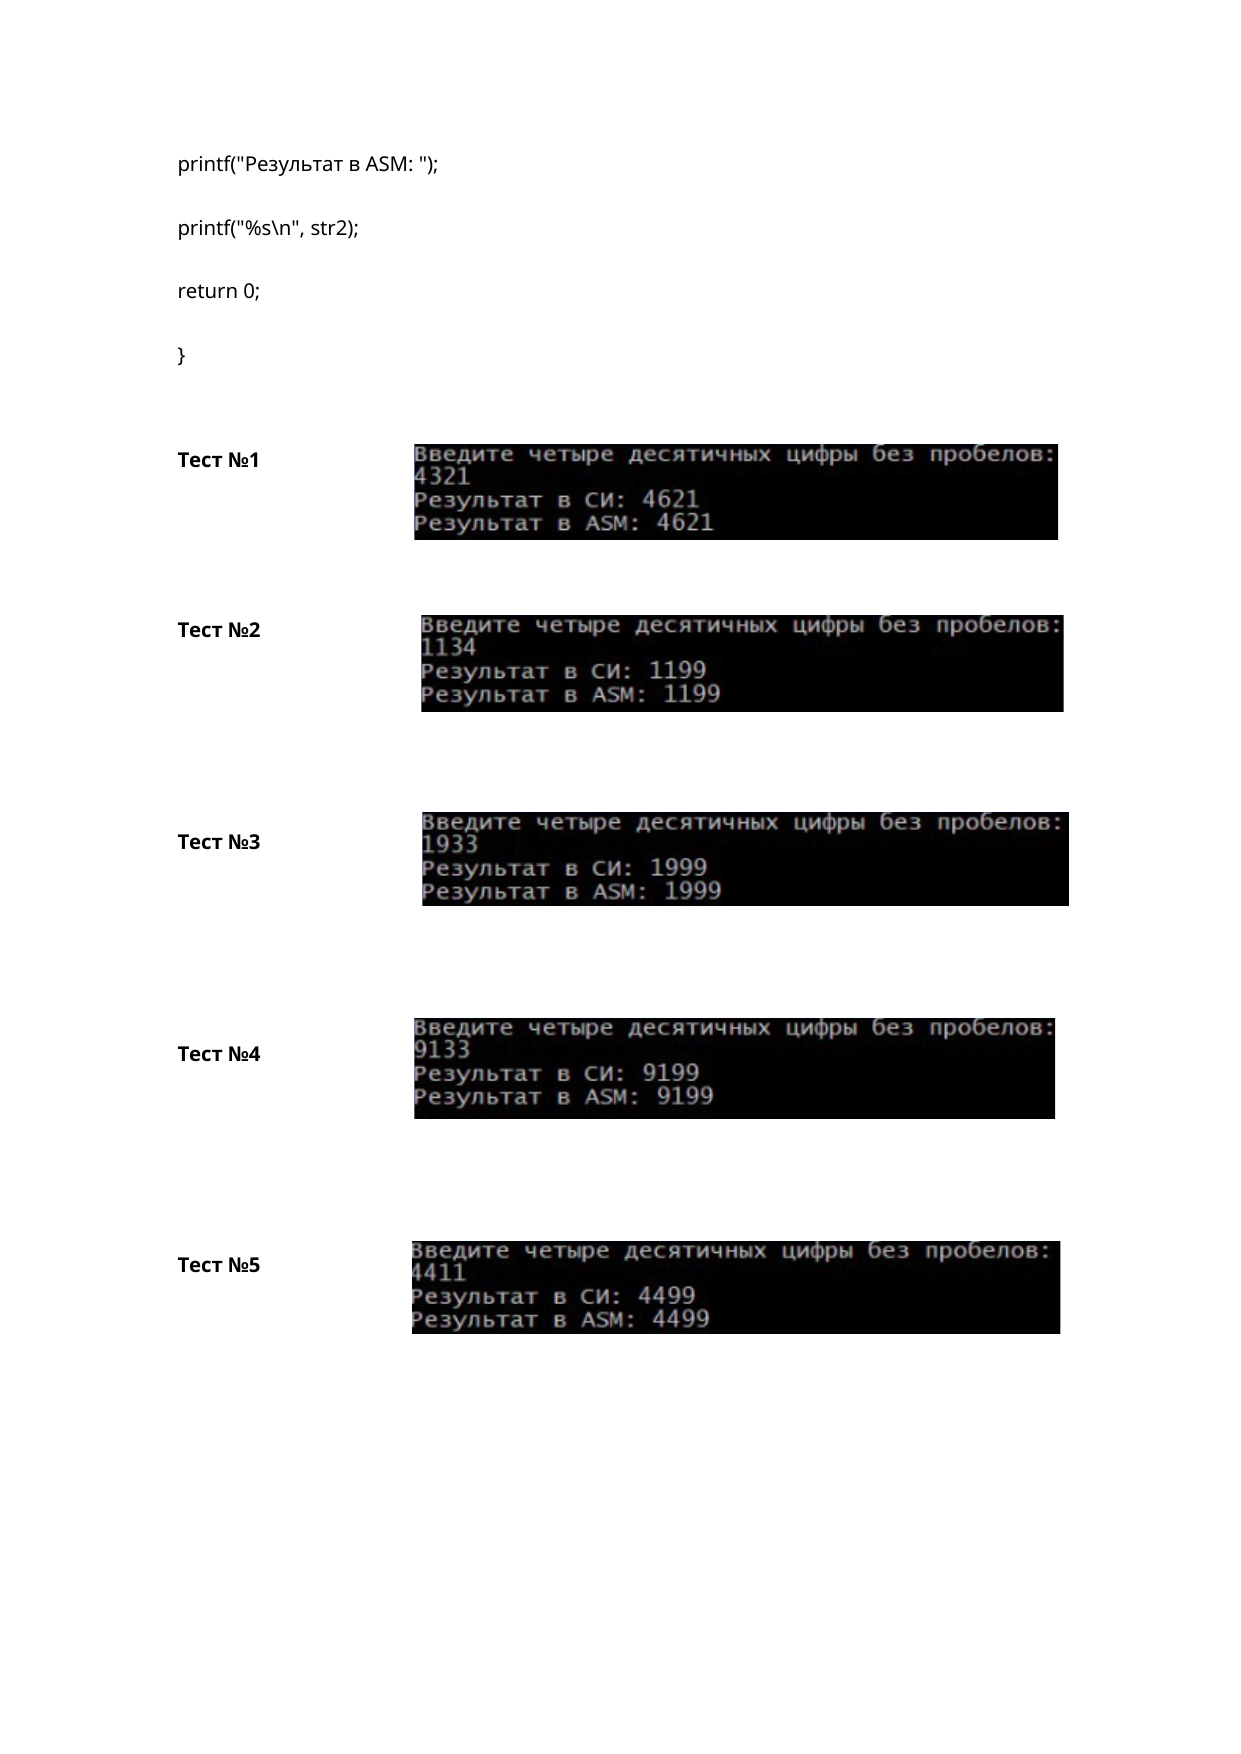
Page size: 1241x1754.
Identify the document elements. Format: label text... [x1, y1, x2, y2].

text [1061, 1251, 1152, 1278]
text Тест №1 [177, 446, 414, 538]
text printf("Результат в ASM: "); printf("%s\n", str2); return 0; } [177, 118, 1152, 368]
picture [414, 1018, 1055, 1119]
text Тест №3 [177, 827, 422, 855]
text [1064, 616, 1152, 643]
picture [414, 444, 1059, 540]
text [1055, 1039, 1152, 1067]
picture [412, 1241, 1061, 1334]
text Тест №4 [177, 1039, 414, 1067]
text Тест №5 [177, 1251, 412, 1278]
picture [422, 812, 1069, 906]
text Тест №2 [177, 616, 421, 643]
text [1069, 827, 1152, 855]
picture [421, 615, 1064, 712]
text [1059, 446, 1152, 538]
